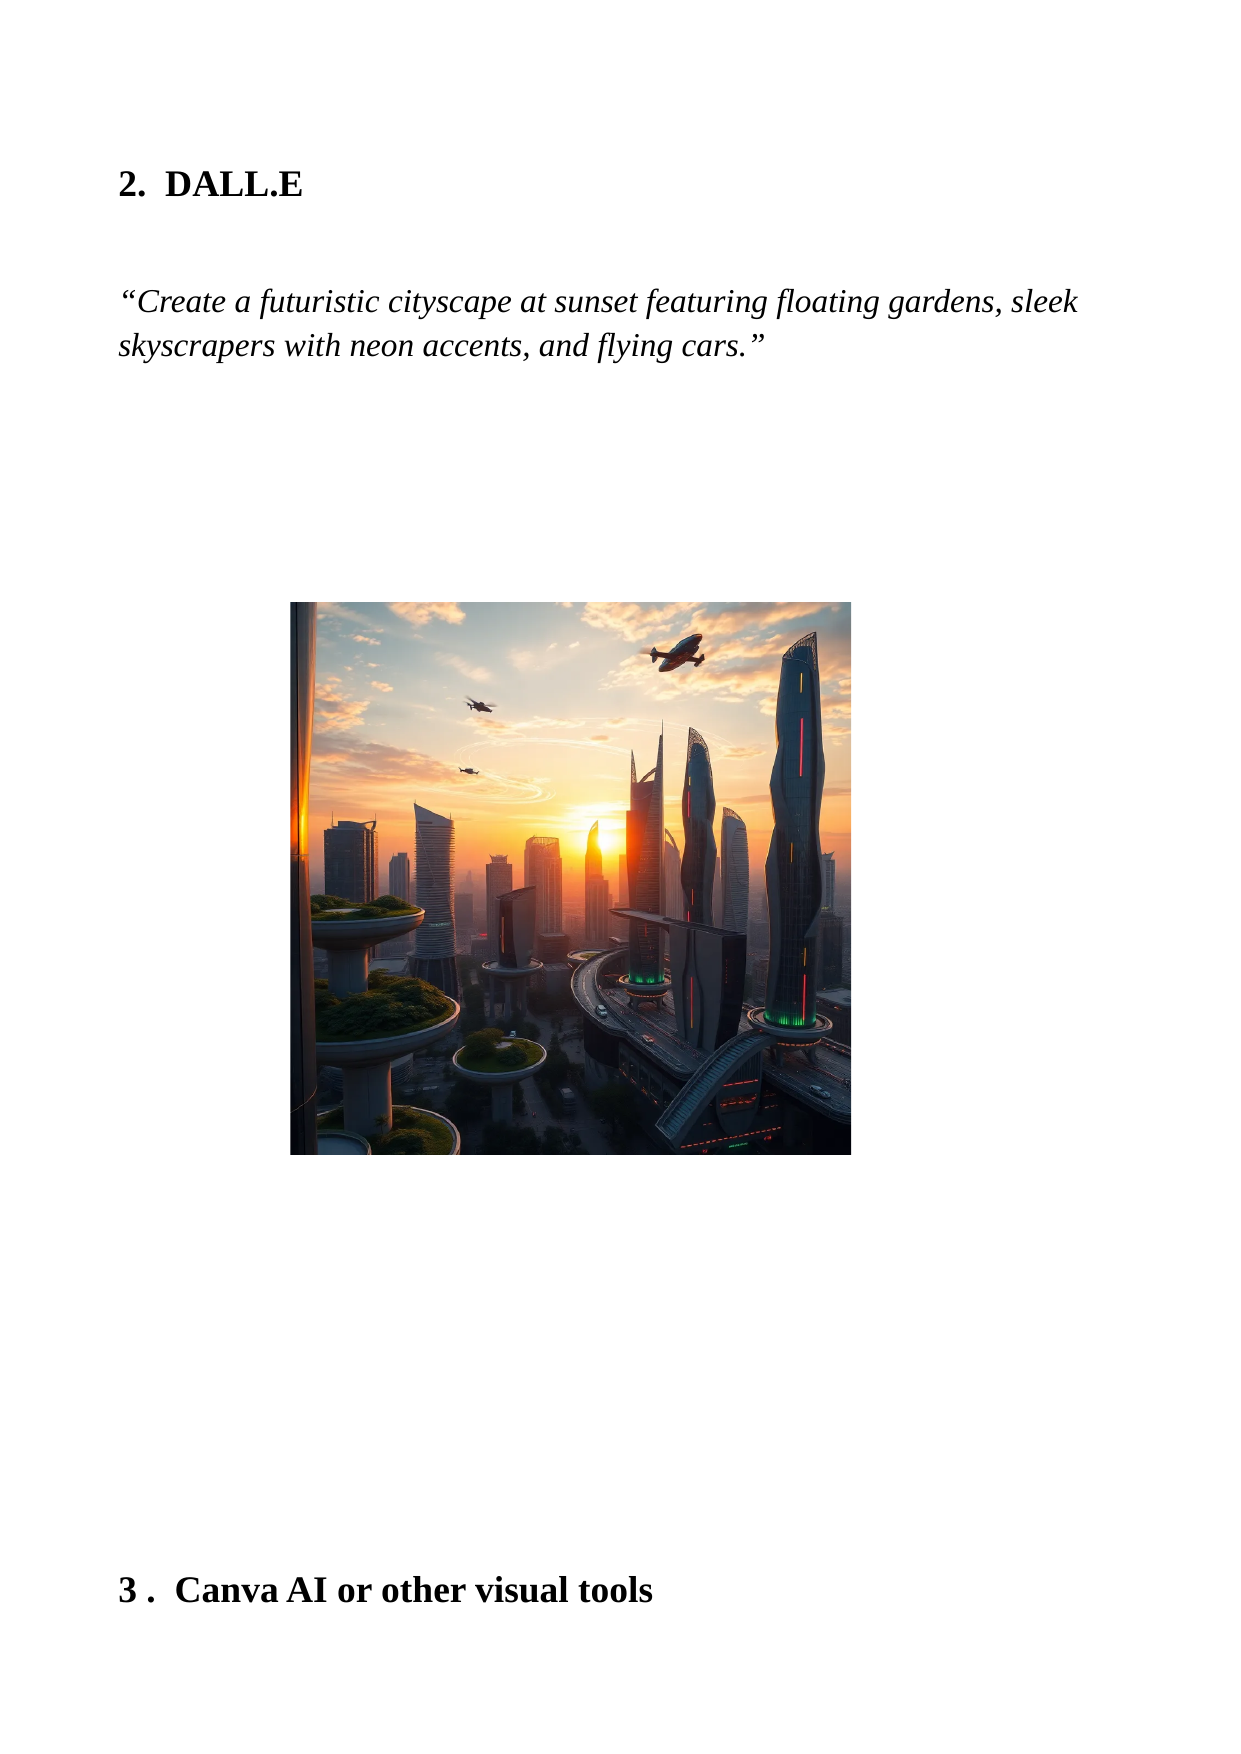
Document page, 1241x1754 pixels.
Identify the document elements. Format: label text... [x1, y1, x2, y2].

text “Create a futuristic cityscape at sunset featuring floating gardens, sleek skyscrapers with neon accents, and flying cars.” [118, 281, 1122, 363]
text 3 . Canva AI or other visual tools [118, 1567, 1122, 1610]
text 2. DALL.E [118, 161, 1122, 204]
picture [290, 602, 852, 1155]
